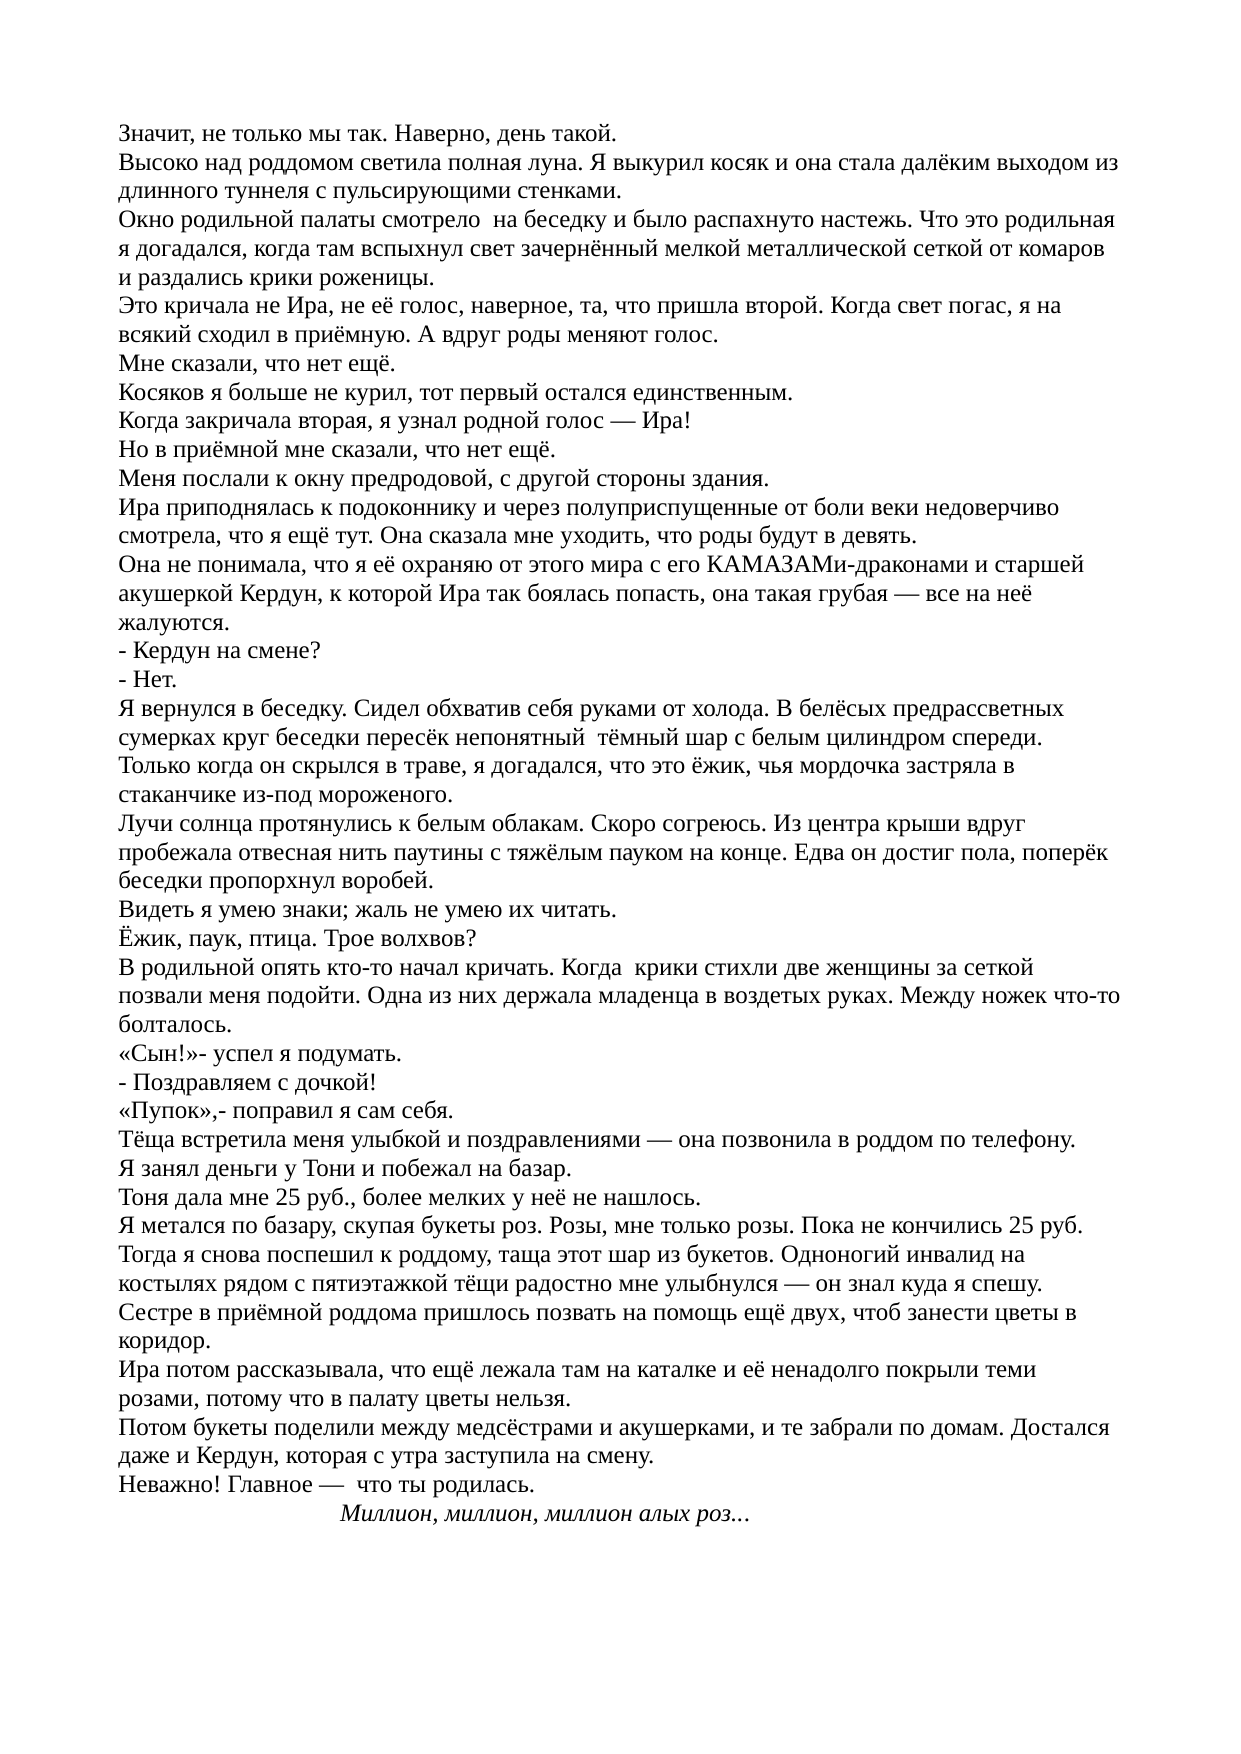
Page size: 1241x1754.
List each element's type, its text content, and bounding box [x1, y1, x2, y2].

text Неважно! Главное — что ты родилась. [118, 1469, 1122, 1498]
text Мне сказали, что нет ещё. [118, 348, 1122, 377]
text Лучи солнца протянулись к белым облакам. Скоро согреюсь. Из центра крыши вдруг пробежала отвесная нить паутины с тяжёлым пауком на конце. Едва он достиг пола, поперёк беседки пропорхнул воробей. [118, 808, 1122, 894]
text Она не понимала, что я её охраняю от этого мира с его КАМАЗАМи-драконами и старшей акушеркой Кердун, к которой Ира так боялась попасть, она такая грубая — все на неё жалуются. [118, 549, 1122, 636]
text Сестре в приёмной роддома пришлось позвать на помощь ещё двух, чтоб занести цветы в коридор. [118, 1297, 1122, 1354]
text Когда закричала вторая, я узнал родной голос — Ира! [118, 406, 1122, 434]
text Это кричала не Ира, не её голос, наверное, та, что пришла второй. Когда свет погас, я на всякий сходил в приёмную. А вдруг роды меняют голос. [118, 291, 1122, 348]
text Окно родильной палаты смотрело на беседку и было распахнуто настежь. Что это родильная я догадался, когда там вспыхнул свет зачернённый мелкой металлической сеткой от комаров и раздались крики роженицы. [118, 204, 1122, 291]
text Значит, не только мы так. Наверно, день такой. [118, 118, 1122, 147]
text Потом букеты поделили между медсёстрами и акушерками, и те забрали по домам. Достался даже и Кердун, которая с утра заступила на смену. [118, 1412, 1122, 1469]
text Я занял деньги у Тони и побежал на базар. [118, 1153, 1122, 1182]
text Меня послали к окну предродовой, с другой стороны здания. [118, 463, 1122, 492]
text «Сын!»- успел я подумать. [118, 1038, 1122, 1067]
text - Кердун на смене? [118, 636, 1122, 664]
text Высоко над роддомом светила полная луна. Я выкурил косяк и она стала далёким выходом из длинного туннеля с пульсирующими стенками. [118, 147, 1122, 204]
text В родильной опять кто-то начал кричать. Когда крики стихли две женщины за сеткой позвали меня подойти. Одна из них держала младенца в воздетых руках. Между ножек что-то болталось. [118, 952, 1122, 1038]
text - Нет. [118, 664, 1122, 693]
text Я вернулся в беседку. Сидел обхватив себя руками от холода. В белёсых предрассветных сумерках круг беседки пересёк непонятный тёмный шар с белым цилиндром спереди. Только когда он скрылся в траве, я догадался, что это ёжик, чья мордочка застряла в стаканчике из-под мороженого. [118, 693, 1122, 808]
text Видеть я умею знаки; жаль не умею их читать. [118, 894, 1122, 923]
text Но в приёмной мне сказали, что нет ещё. [118, 434, 1122, 463]
text «Пупок»,- поправил я сам себя. [118, 1096, 1122, 1124]
text Тогда я снова поспешил к роддому, таща этот шар из букетов. Одноногий инвалид на костылях рядом с пятиэтажкой тёщи радостно мне улыбнулся — он знал куда я спешу. [118, 1239, 1122, 1297]
text Тоня дала мне 25 руб., более мелких у неё не нашлось. [118, 1182, 1122, 1211]
text Ёжик, паук, птица. Трое волхвов? [118, 923, 1122, 952]
text Я метался по базару, скупая букеты роз. Розы, мне только розы. Пока не кончились 25 руб. [118, 1211, 1122, 1239]
text Тёща встретила меня улыбкой и поздравлениями — она позвонила в роддом по телефону. [118, 1124, 1122, 1153]
text - Поздравляем с дочкой! [118, 1067, 1122, 1096]
text Ира приподнялась к подоконнику и через полуприспущенные от боли веки недоверчиво смотрела, что я ещё тут. Она сказала мне уходить, что роды будут в девять. [118, 492, 1122, 549]
text Косяков я больше не курил, тот первый остался единственным. [118, 377, 1122, 406]
text Миллион, миллион, миллион алых роз... [118, 1498, 1122, 1527]
text Ира потом рассказывала, что ещё лежала там на каталке и её ненадолго покрыли теми розами, потому что в палату цветы нельзя. [118, 1354, 1122, 1412]
